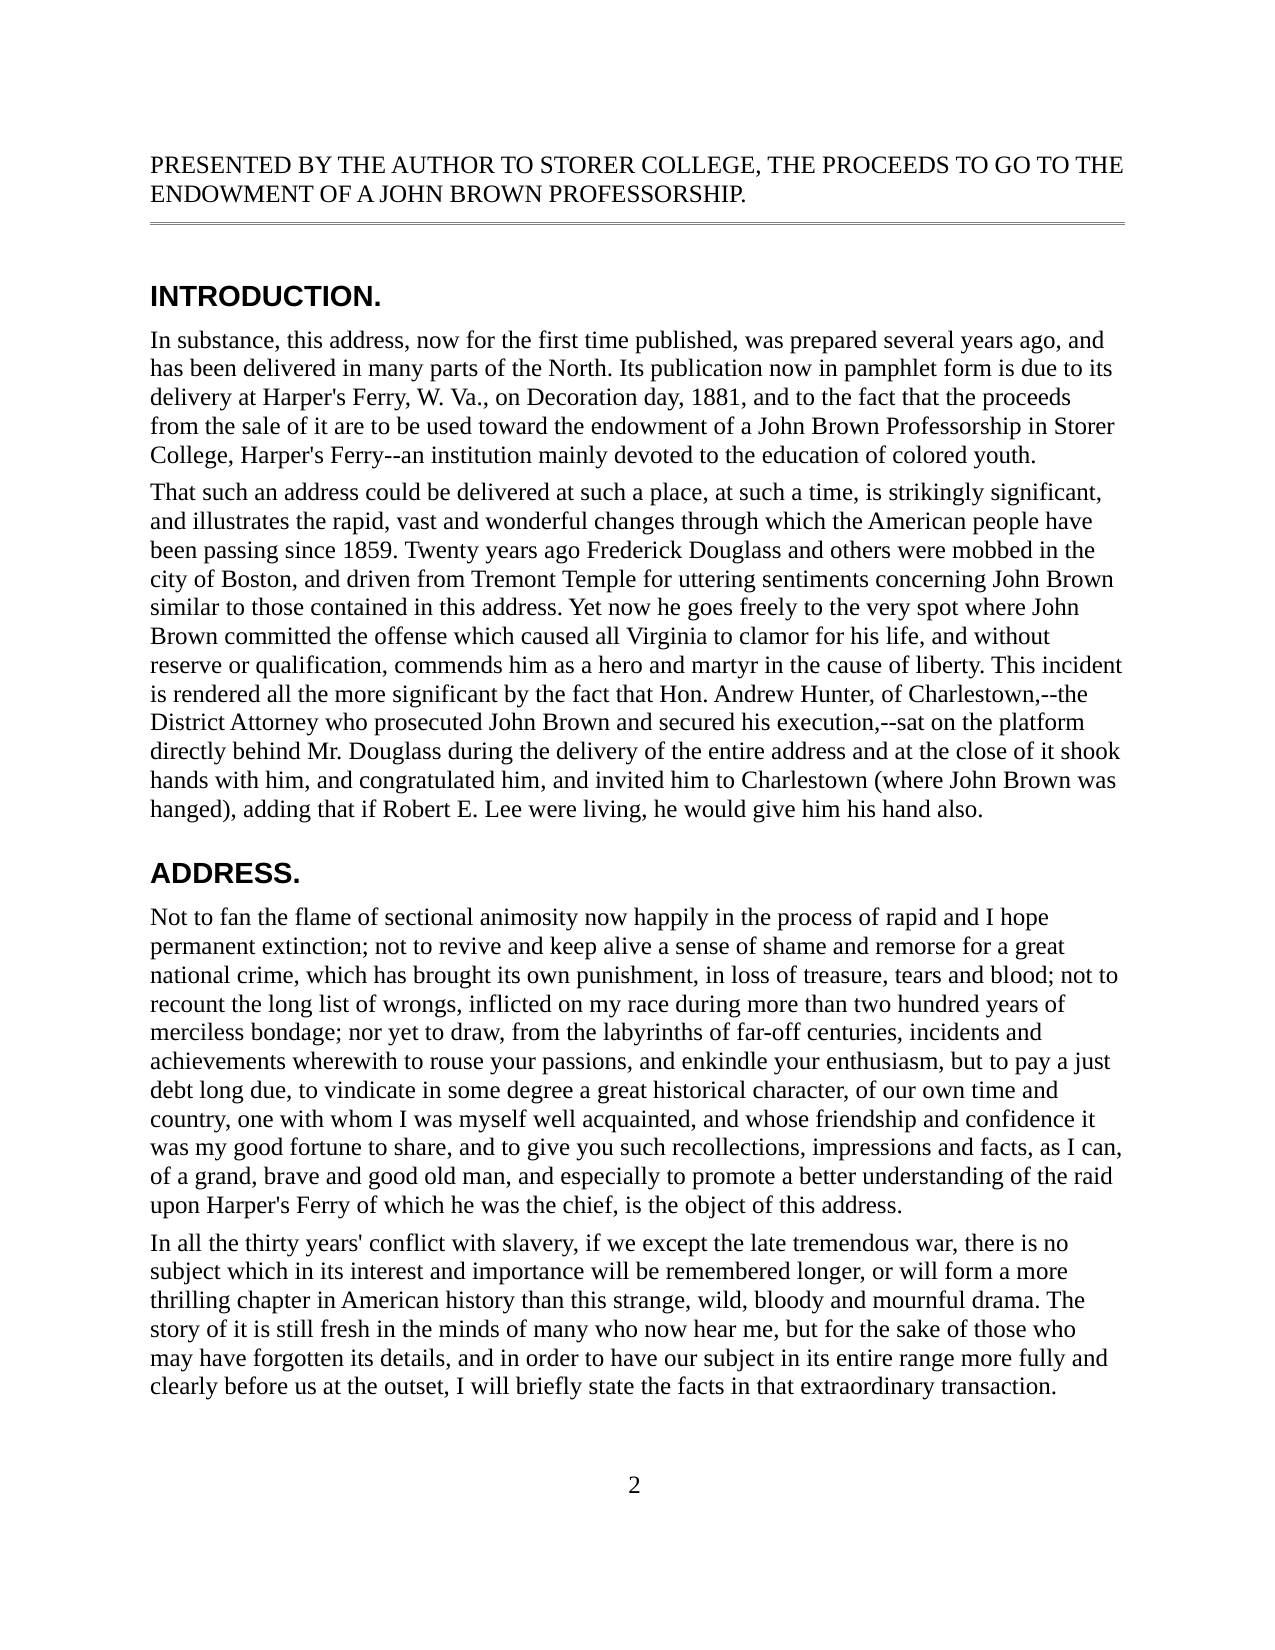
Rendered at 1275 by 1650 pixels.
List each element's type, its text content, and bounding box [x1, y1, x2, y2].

text In substance, this address, now for the first time published, was prepared several years ago, and has been delivered in many parts of the North. Its publication now in pamphlet form is due to its delivery at Harper's Ferry, W. Va., on Decoration day, 1881, and to the fact that the proceeds from the sale of it are to be used toward the endowment of a John Brown Professorship in Storer College, Harper's Ferry--an institution mainly devoted to the education of colored youth. [150, 325, 1125, 468]
subtitle INTRODUCTION. [150, 279, 1125, 312]
text That such an address could be delivered at such a place, at such a time, is strikingly significant, and illustrates the rapid, vast and wonderful changes through which the American people have been passing since 1859. Twenty years ago Frederick Douglass and others were mobbed in the city of Boston, and driven from Tremont Temple for uttering sentiments concerning John Brown similar to those contained in this address. Yet now he goes freely to the very spot where John Brown committed the offense which caused all Virginia to clamor for his life, and without reserve or qualification, commends him as a hero and martyr in the cause of liberty. This incident is rendered all the more significant by the fact that Hon. Andrew Hunter, of Charlestown,--the District Attorney who prosecuted John Brown and secured his execution,--sat on the platform directly behind Mr. Douglass during the delivery of the entire address and at the close of it shook hands with him, and congratulated him, and invited him to Charlestown (where John Brown was hanged), adding that if Robert E. Lee were living, he would give him his hand also. [150, 477, 1125, 822]
text Not to fan the flame of sectional animosity now happily in the process of rapid and I hope permanent extinction; not to revive and keep alive a sense of shame and remorse for a great national crime, which has brought its own punishment, in loss of treasure, tears and blood; not to recount the long list of wrongs, inflicted on my race during more than two hundred years of merciless bondage; nor yet to draw, from the labyrinths of far-off centuries, incidents and achievements wherewith to rouse your passions, and enkindle your enthusiasm, but to pay a just debt long due, to vindicate in some degree a great historical character, of our own time and country, one with whom I was myself well acquainted, and whose friendship and confidence it was my good fortune to share, and to give you such recollections, impressions and facts, as I can, of a grand, brave and good old man, and especially to promote a better understanding of the raid upon Harper's Ferry of which he was the chief, is the object of this address. [150, 902, 1125, 1219]
text PRESENTED BY THE AUTHOR TO STORER COLLEGE, THE PROCEEDS TO GO TO THE ENDOWMENT OF A JOHN BROWN PROFESSORSHIP. [150, 150, 1125, 207]
subtitle ADDRESS. [150, 856, 1125, 890]
text In all the thirty years' conflict with slavery, if we except the late tremendous war, there is no subject which in its interest and importance will be remembered longer, or will form a more thrilling chapter in American history than this strange, wild, bloody and mournful drama. The story of it is still fresh in the minds of many who now hear me, but for the sake of those who may have forgotten its details, and in order to have our subject in its entire range more fully and clearly before us at the outset, I will briefly state the facts in that extraordinary transaction. [150, 1228, 1125, 1400]
